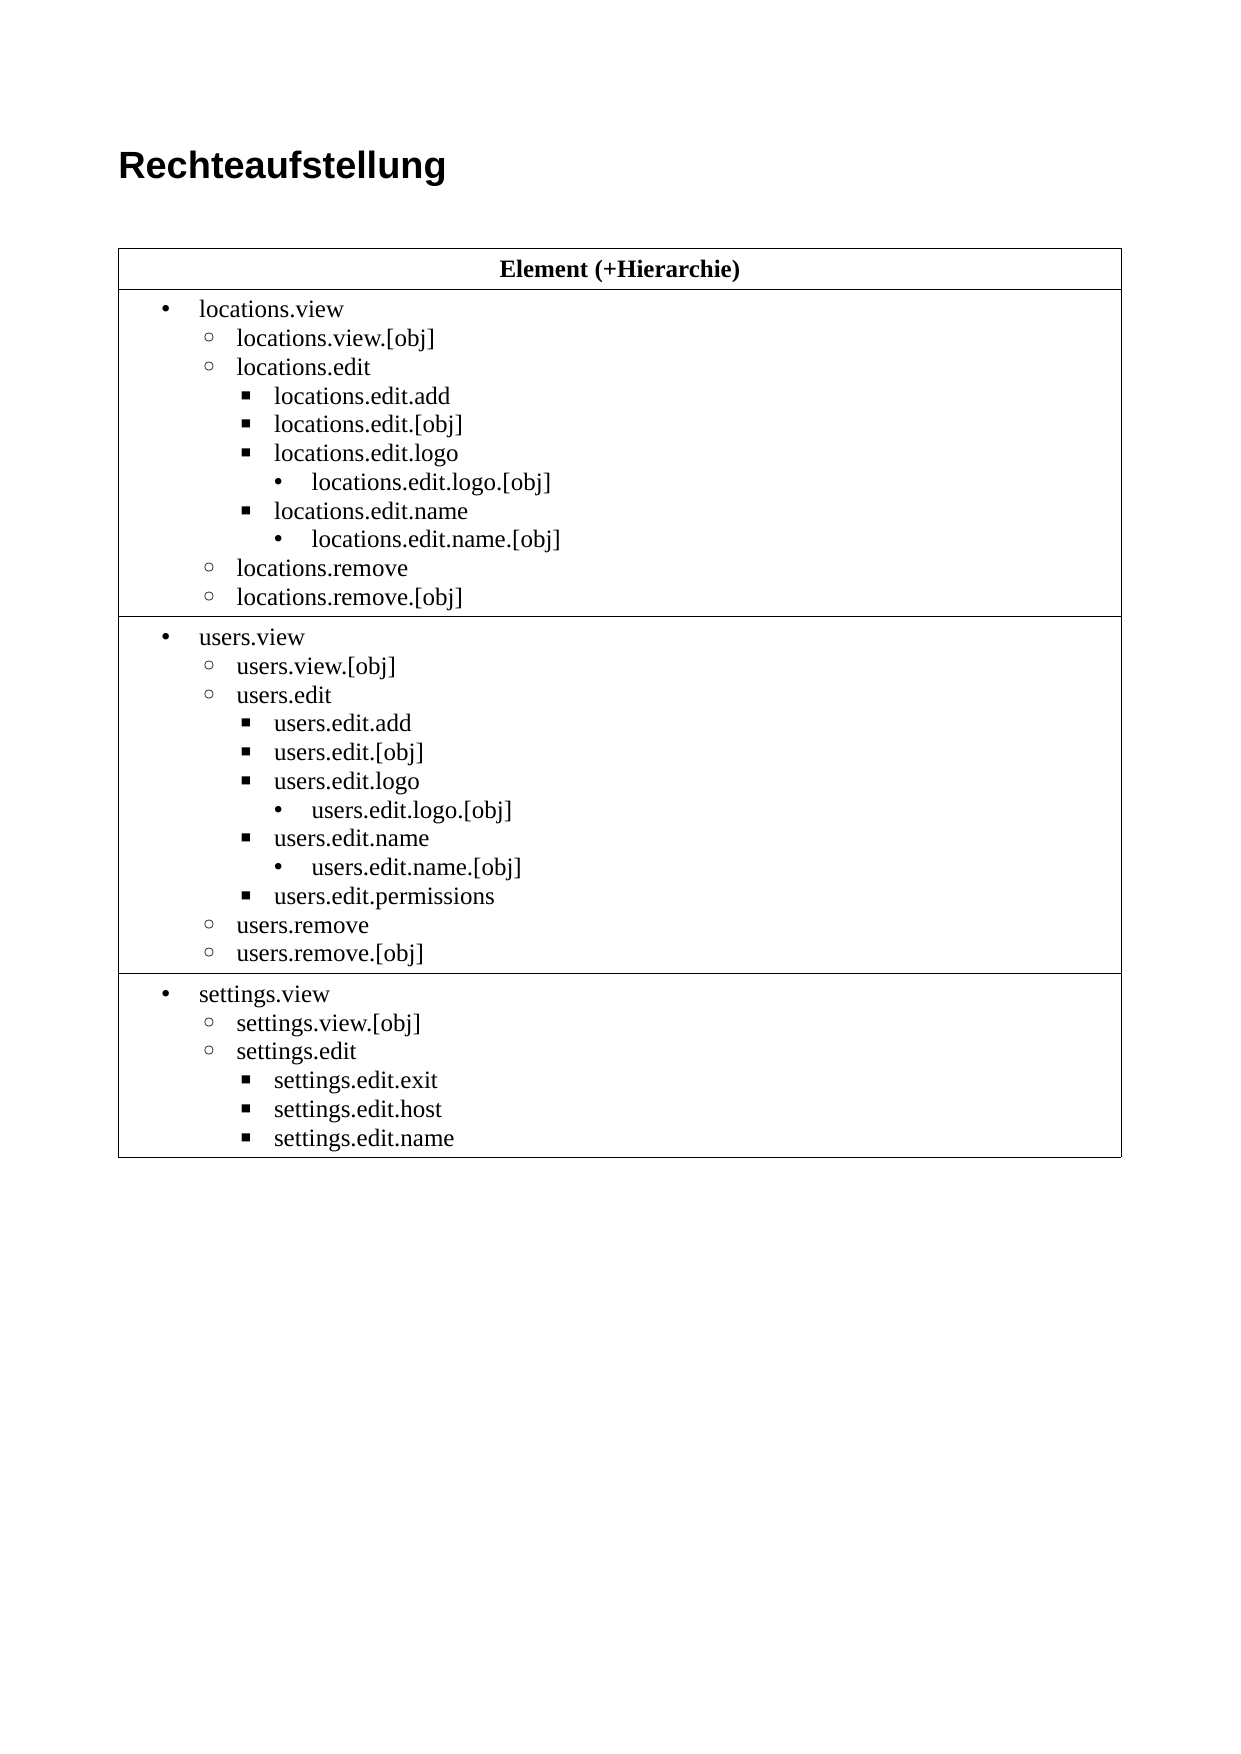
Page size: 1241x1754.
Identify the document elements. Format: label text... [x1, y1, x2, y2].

table_cell users.view users.view.[obj] users.edit users.edit.add users.edit.[obj] users.edit.logo users.edit.logo.[obj] users.edit.name users.edit.name.[obj] users.edit.permissions users.remove users.remove.[obj] [119, 617, 1121, 973]
subtitle Rechteaufstellung [118, 143, 1122, 187]
table_cell locations.view locations.view.[obj] locations.edit locations.edit.add locations.edit.[obj] locations.edit.logo locations.edit.logo.[obj] locations.edit.name locations.edit.name.[obj] locations.remove locations.remove.[obj] [119, 290, 1121, 616]
table_header Element (+Hierarchie) [119, 249, 1121, 289]
table_cell settings.view settings.view.[obj] settings.edit settings.edit.exit settings.edit.host settings.edit.name [119, 974, 1121, 1157]
